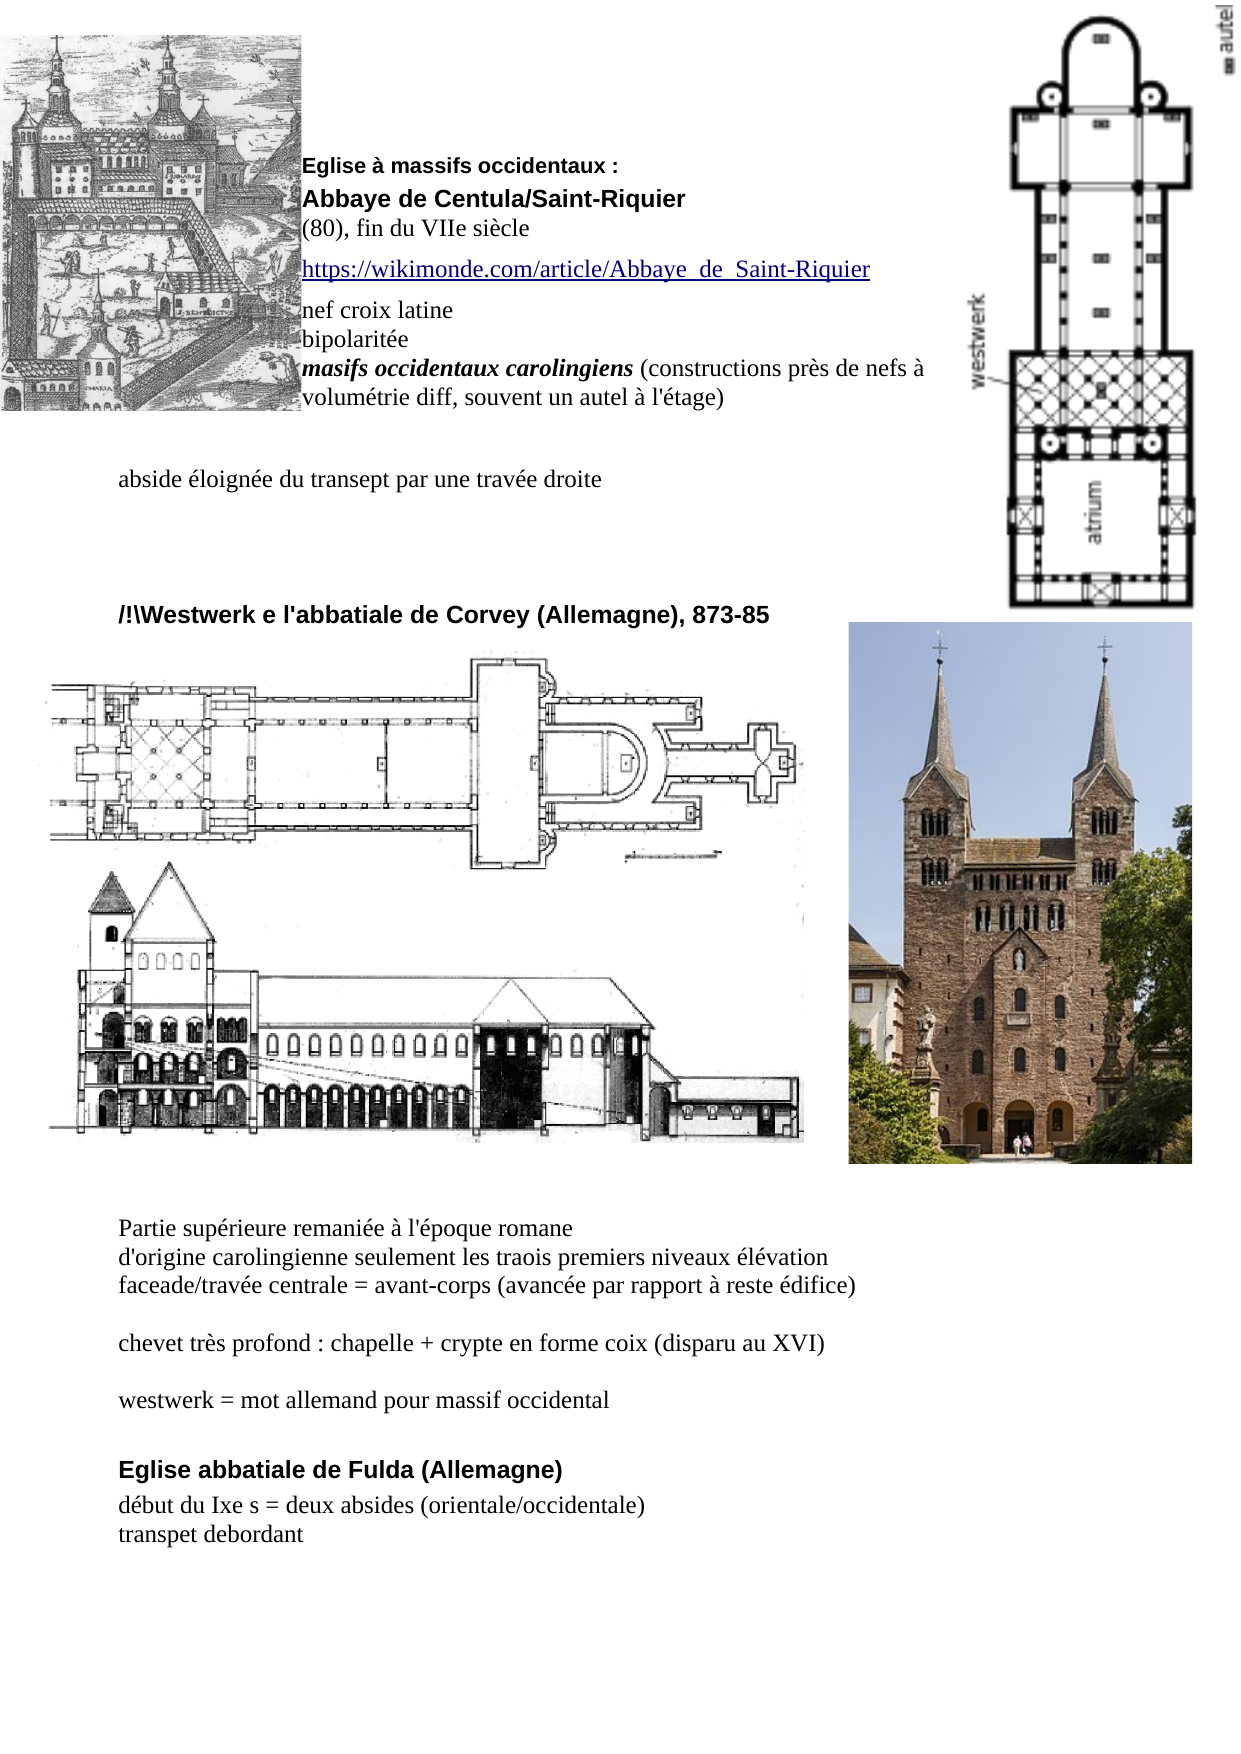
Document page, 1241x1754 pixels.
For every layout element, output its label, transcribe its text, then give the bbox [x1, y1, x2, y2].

text transpet debordant [118, 1519, 1122, 1548]
text Partie supérieure remaniée à l'époque romane [118, 1213, 1122, 1242]
text https://wikimonde.com/article/Abbaye_de_Saint-Riquier [302, 254, 963, 283]
text bipolaritée [302, 324, 963, 353]
text chevet très profond : chapelle + crypte en forme coix (disparu au XVI) [118, 1328, 1122, 1357]
text nef croix latine [302, 296, 963, 324]
picture [848, 5, 1240, 1164]
text d'origine carolingienne seulement les traois premiers niveaux élévation [118, 1242, 1122, 1270]
text faceade/travée centrale = avant-corps (avancée par rapport à reste édifice) [118, 1270, 1122, 1299]
text (80), fin du VIIe siècle [302, 213, 963, 242]
picture [0, 35, 302, 411]
text westwerk = mot allemand pour massif occidental [118, 1385, 1122, 1414]
text abside éloignée du transept par une travée droite [118, 464, 963, 493]
text masifs occidentaux carolingiens (constructions près de nefs à volumétrie diff, souvent un autel à l'étage) [302, 353, 963, 411]
subtitle Eglise à massifs occidentaux : [302, 153, 963, 178]
text début du Ixe s = deux absides (orientale/occidentale) [118, 1490, 1122, 1519]
subtitle Abbaye de Centula/Saint-Riquier [302, 184, 963, 213]
subtitle /!\Westwerk e l'abbatiale de Corvey (Allemagne), 873-85 [118, 601, 963, 629]
subtitle Eglise abbatiale de Fulda (Allemagne) [118, 1455, 1122, 1484]
picture [20, 651, 804, 1164]
